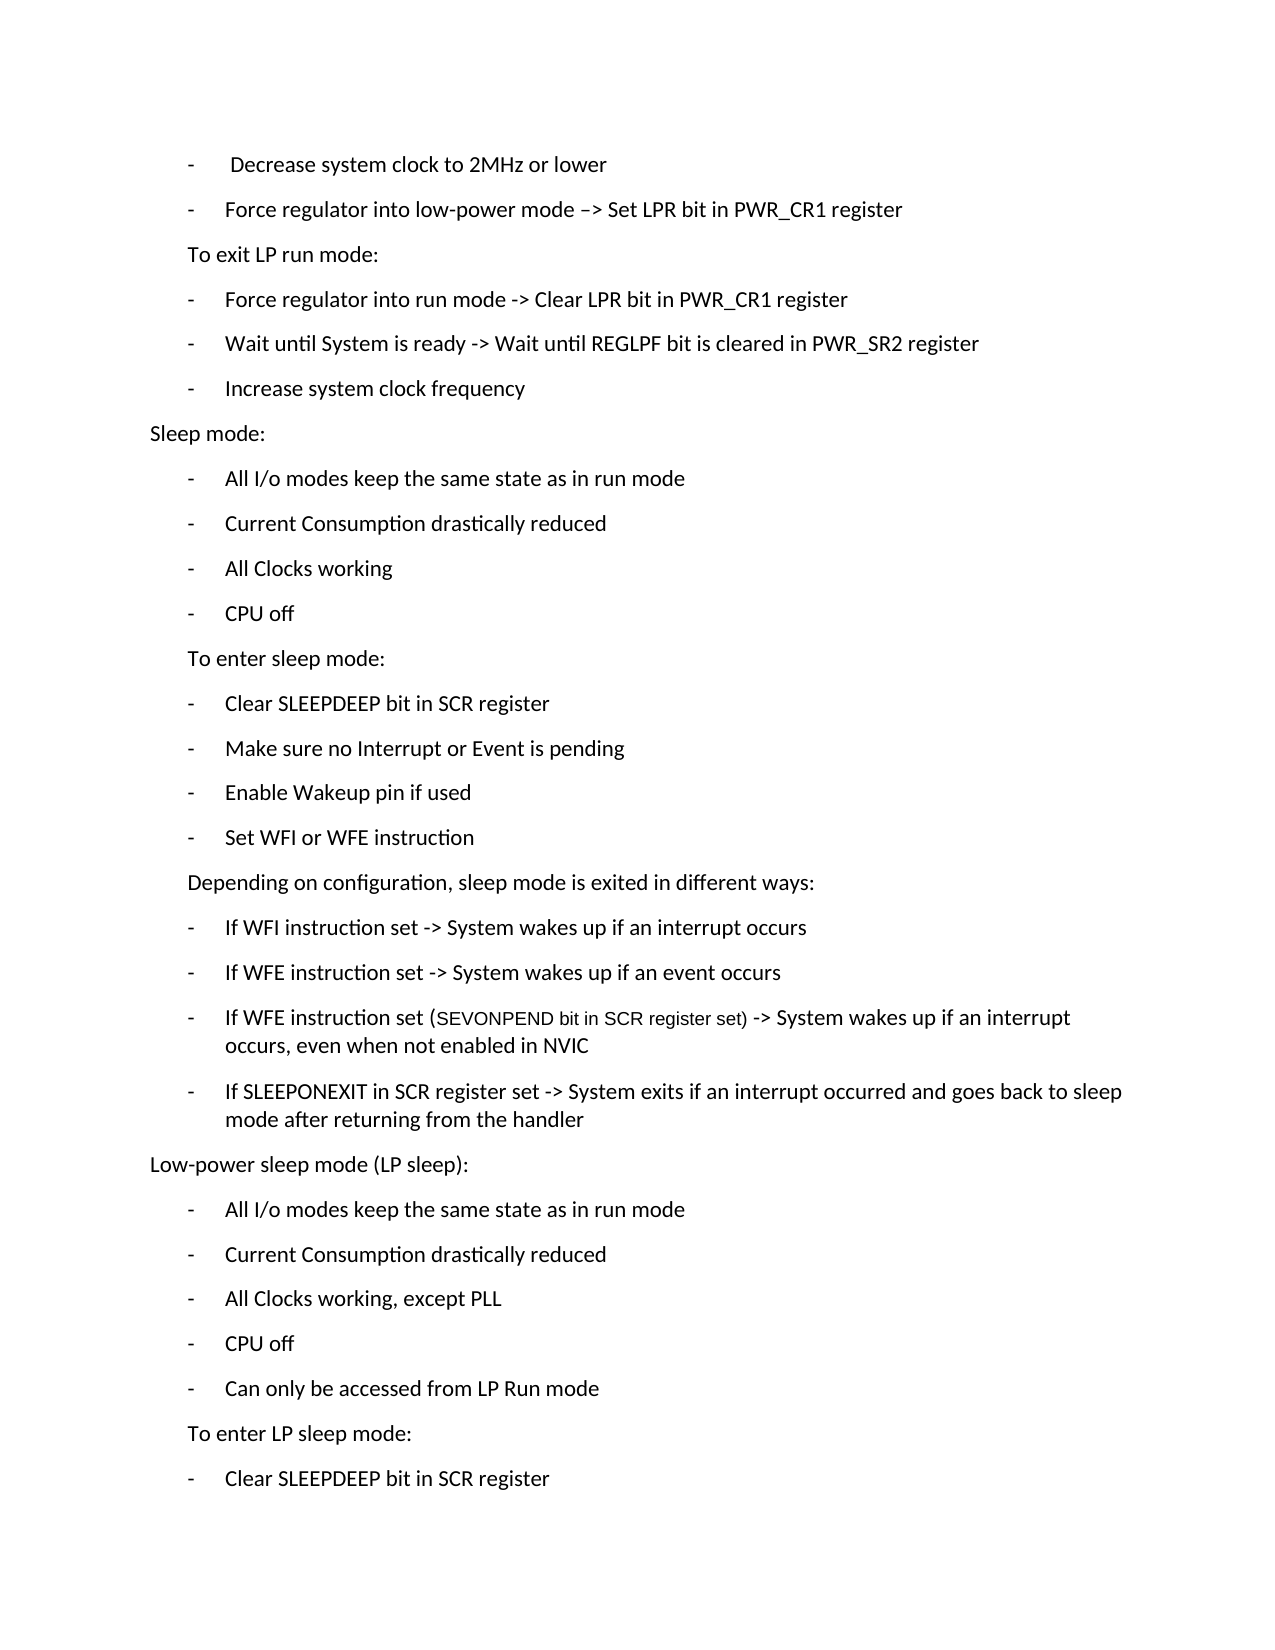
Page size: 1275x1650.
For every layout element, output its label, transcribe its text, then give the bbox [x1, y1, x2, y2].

list Increase system clock frequency [187, 374, 1125, 402]
list CPU off [187, 599, 1125, 627]
text To exit LP run mode: [187, 240, 1125, 268]
list Clear SLEEPDEEP bit in SCR register [187, 1464, 1125, 1492]
list Force regulator into low-power mode –> Set LPR bit in PWR_CR1 register [187, 195, 1125, 223]
list Wait until System is ready -> Wait until REGLPF bit is cleared in PWR_SR2 register [187, 329, 1125, 358]
list Force regulator into run mode -> Clear LPR bit in PWR_CR1 register [187, 285, 1125, 313]
list If SLEEPONEXIT in SCR register set -> System exits if an interrupt occurred and goes back to sleep mode after returning from the handler [187, 1077, 1125, 1133]
list Make sure no Interrupt or Event is pending [187, 734, 1125, 762]
list Decrease system clock to 2MHz or lower [187, 150, 1125, 178]
list Can only be accessed from LP Run mode [187, 1374, 1125, 1402]
list CPU off [187, 1329, 1125, 1357]
list All I/o modes keep the same state as in run mode [187, 1195, 1125, 1223]
list Current Consumption drastically reduced [187, 1240, 1125, 1268]
list All I/o modes keep the same state as in run mode [187, 464, 1125, 492]
list Clear SLEEPDEEP bit in SCR register [187, 689, 1125, 717]
list If WFE instruction set (SEVONPEND bit in SCR register set) -> System wakes up if an interrupt occurs, even when not enabled in NVIC [187, 1003, 1125, 1059]
text To enter sleep mode: [187, 644, 1125, 672]
text Sleep mode: [150, 419, 1125, 447]
list If WFE instruction set -> System wakes up if an event occurs [187, 958, 1125, 986]
list All Clocks working [187, 554, 1125, 582]
text To enter LP sleep mode: [187, 1419, 1125, 1447]
list Current Consumption drastically reduced [187, 509, 1125, 537]
list Set WFI or WFE instruction [187, 823, 1125, 851]
list Enable Wakeup pin if used [187, 778, 1125, 807]
list If WFI instruction set -> System wakes up if an interrupt occurs [187, 913, 1125, 941]
list All Clocks working, except PLL [187, 1284, 1125, 1313]
text Low-power sleep mode (LP sleep): [150, 1150, 1125, 1178]
text Depending on configuration, sleep mode is exited in different ways: [187, 868, 1125, 896]
